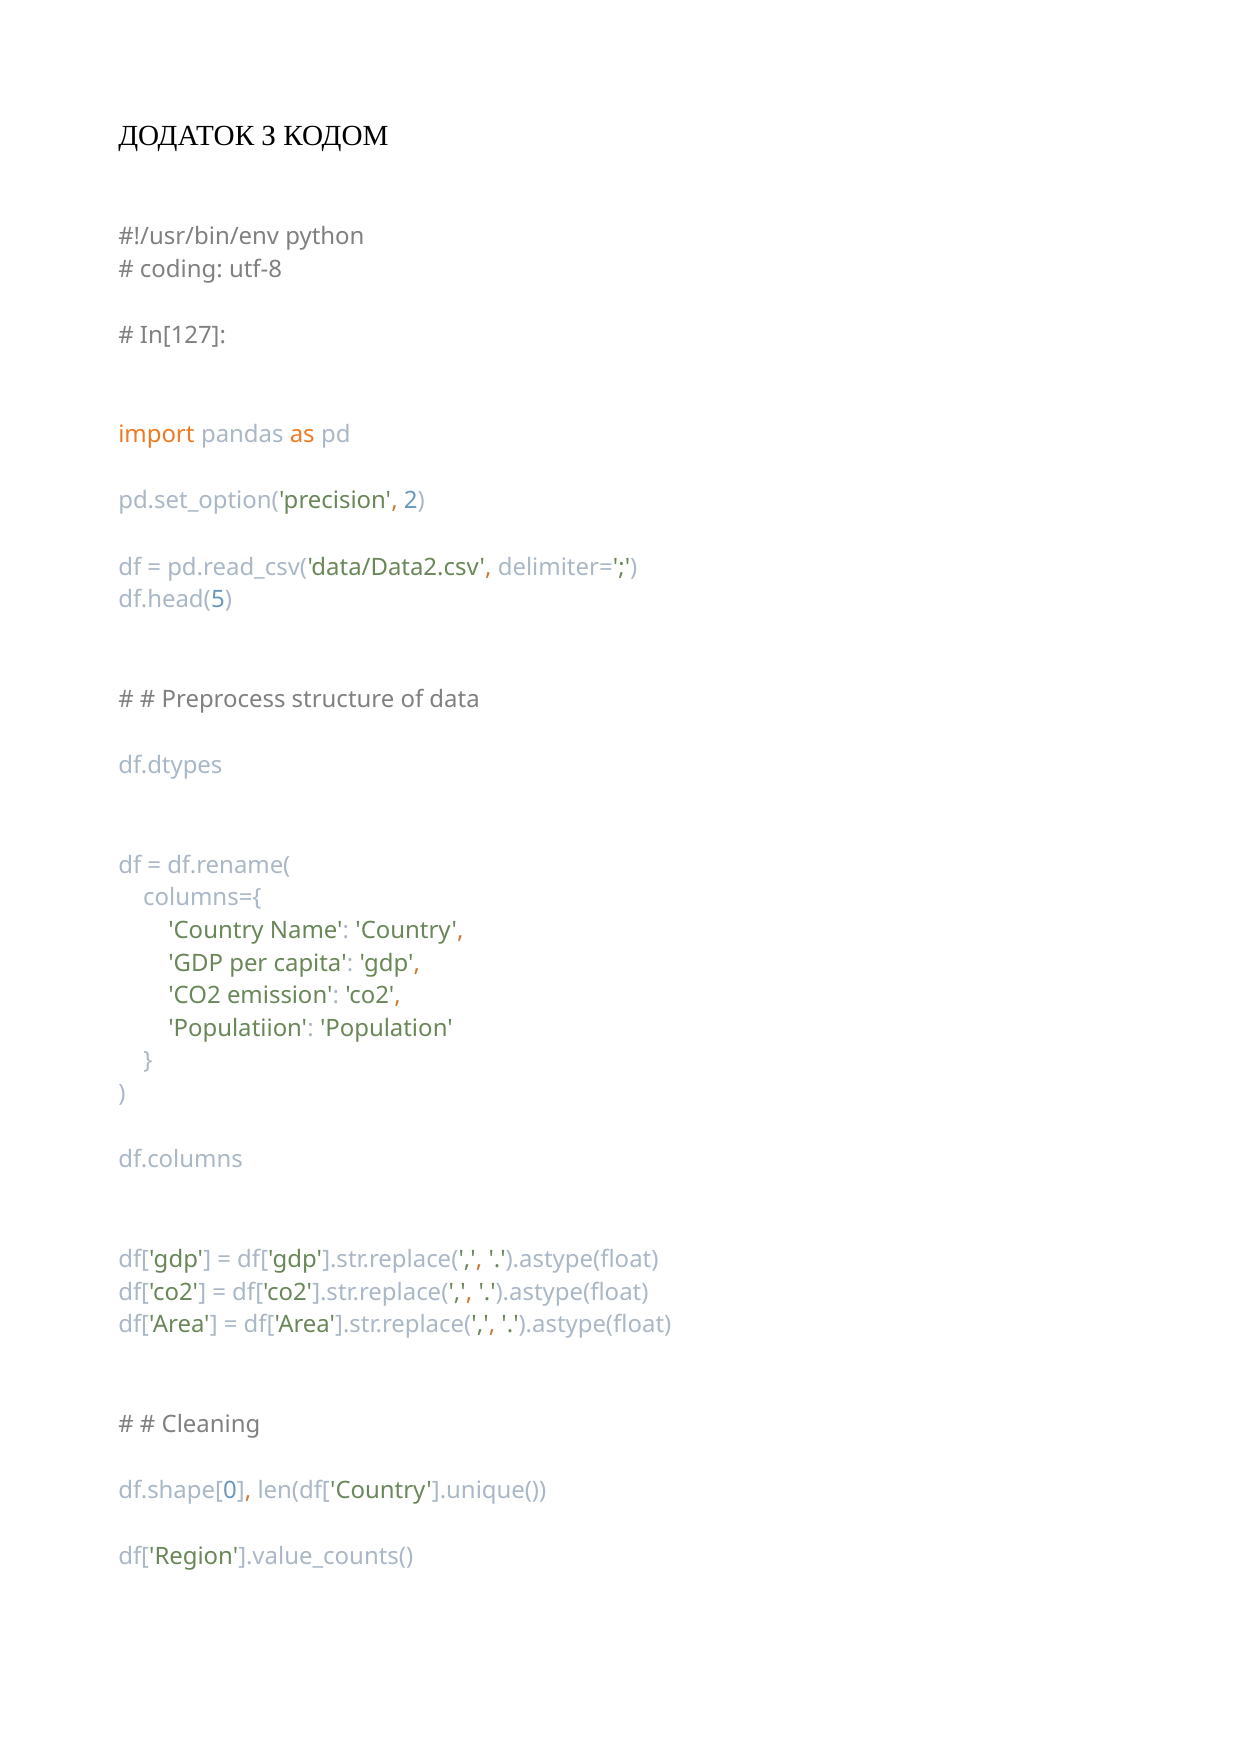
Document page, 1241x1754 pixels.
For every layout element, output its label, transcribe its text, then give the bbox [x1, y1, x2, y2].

text #!/usr/bin/env python # coding: utf-8 # In[127]: import pandas as pd pd.set_option('precision', 2) df = pd.read_csv('data/Data2.csv', delimiter=';') df.head(5) # # Preprocess structure of data df.dtypes df = df.rename( columns={ 'Country Name': 'Country', 'GDP per capita': 'gdp', 'CO2 emission': 'co2', 'Populatiion': 'Population' } ) df.columns df['gdp'] = df['gdp'].str.replace(',', '.').astype(float) df['co2'] = df['co2'].str.replace(',', '.').astype(float) df['Area'] = df['Area'].str.replace(',', '.').astype(float) # # Cleaning df.shape[0], len(df['Country'].unique()) df['Region'].value_counts() [118, 219, 1122, 1605]
text ДОДАТОК З КОДОМ [118, 118, 1122, 152]
